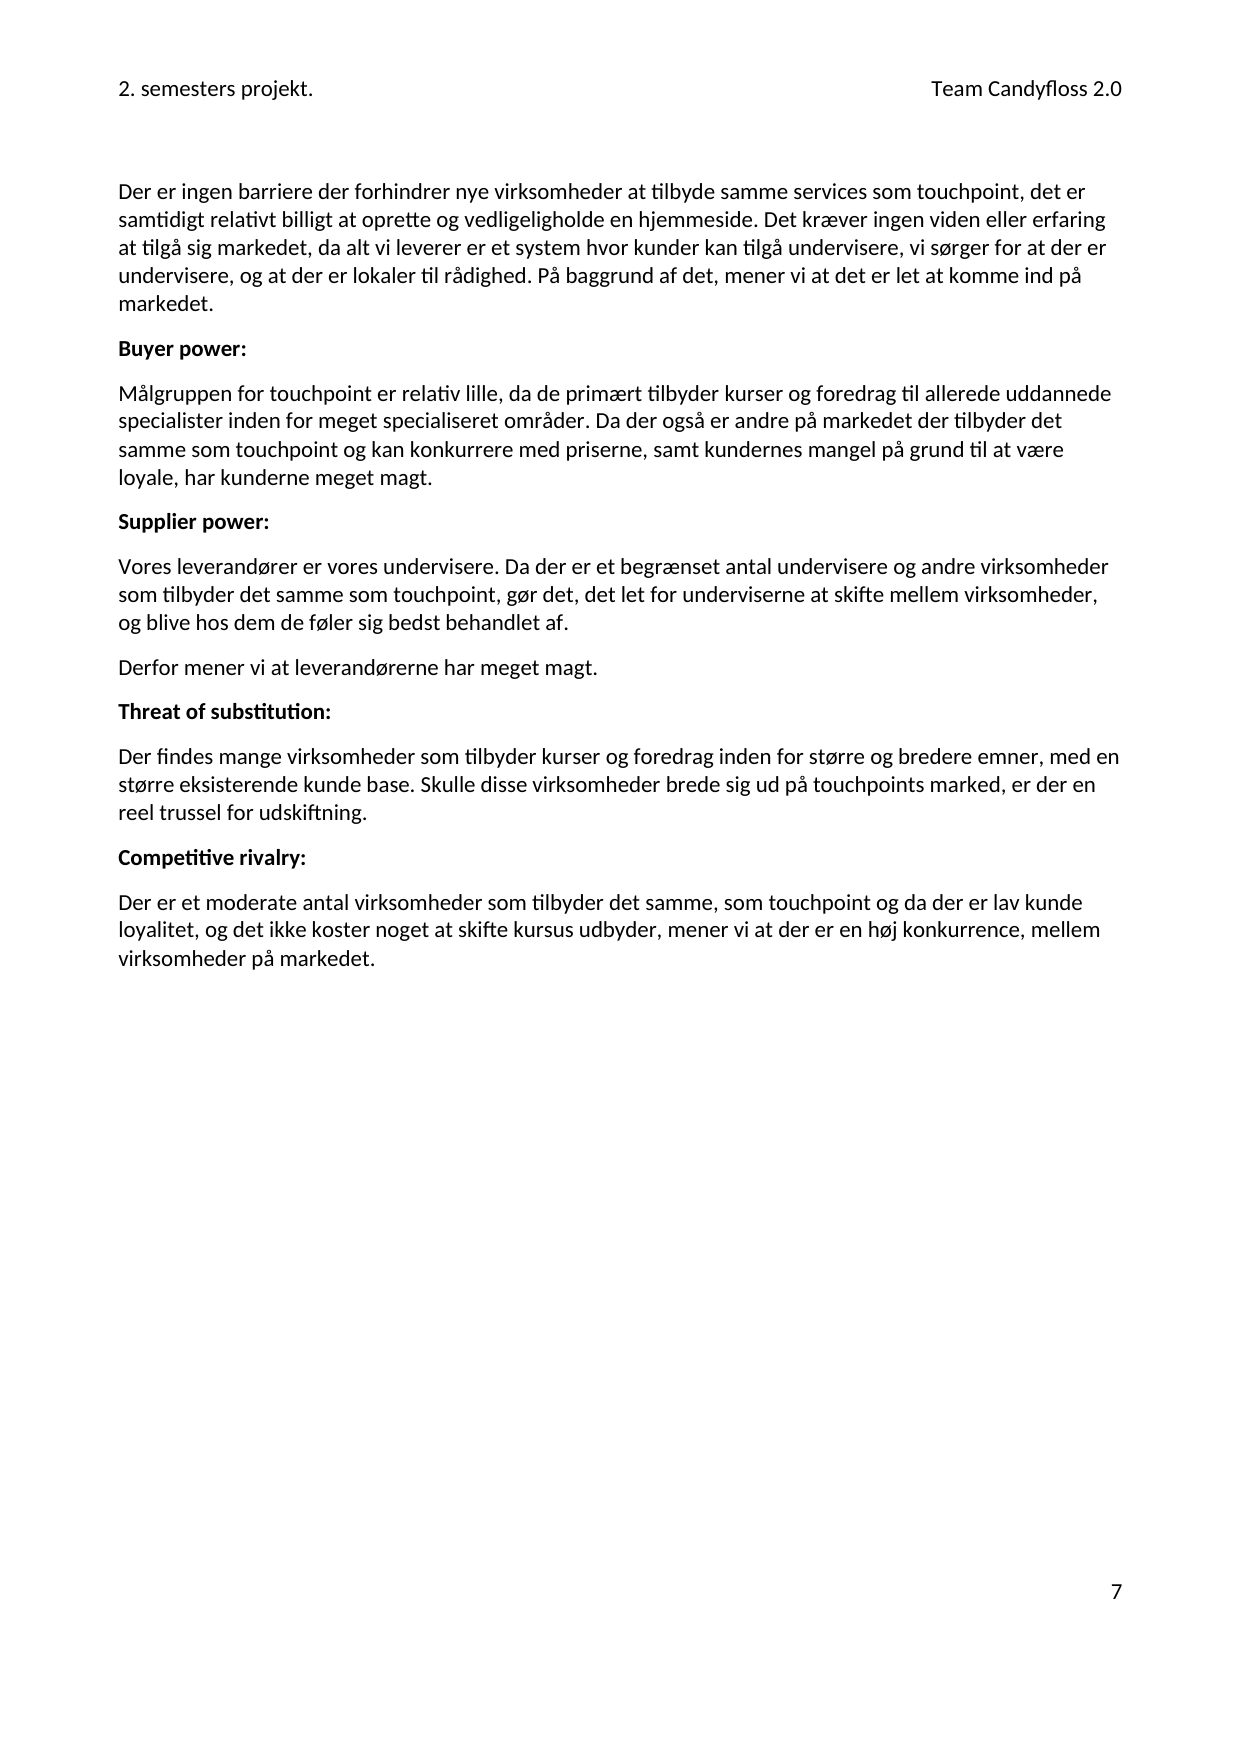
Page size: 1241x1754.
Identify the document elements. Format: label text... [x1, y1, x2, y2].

text Threat of substitution: [118, 697, 1122, 726]
text Der er ingen barriere der forhindrer nye virksomheder at tilbyde samme services som touchpoint, det er samtidigt relativt billigt at oprette og vedligeligholde en hjemmeside. Det kræver ingen viden eller erfaring at tilgå sig markedet, da alt vi leverer er et system hvor kunder kan tilgå undervisere, vi sørger for at der er undervisere, og at der er lokaler til rådighed. På baggrund af det, mener vi at det er let at komme ind på markedet. [118, 177, 1122, 317]
text Der findes mange virksomheder som tilbyder kurser og foredrag inden for større og bredere emner, med en større eksisterende kunde base. Skulle disse virksomheder brede sig ud på touchpoints marked, er der en reel trussel for udskiftning. [118, 742, 1122, 826]
text Buyer power: [118, 334, 1122, 362]
text Supplier power: [118, 507, 1122, 535]
text Competitive rivalry: [118, 843, 1122, 871]
text Vores leverandører er vores undervisere. Da der er et begrænset antal undervisere og andre virksomheder som tilbyder det samme som touchpoint, gør det, det let for underviserne at skifte mellem virksomheder, og blive hos dem de føler sig bedst behandlet af. [118, 552, 1122, 636]
text Derfor mener vi at leverandørerne har meget magt. [118, 653, 1122, 681]
text Der er et moderate antal virksomheder som tilbyder det samme, som touchpoint og da der er lav kunde loyalitet, og det ikke koster noget at skifte kursus udbyder, mener vi at der er en høj konkurrence, mellem virksomheder på markedet. [118, 888, 1122, 972]
text Målgruppen for touchpoint er relativ lille, da de primært tilbyder kurser og foredrag til allerede uddannede specialister inden for meget specialiseret områder. Da der også er andre på markedet der tilbyder det samme som touchpoint og kan konkurrere med priserne, samt kundernes mangel på grund til at være loyale, har kunderne meget magt. [118, 379, 1122, 491]
